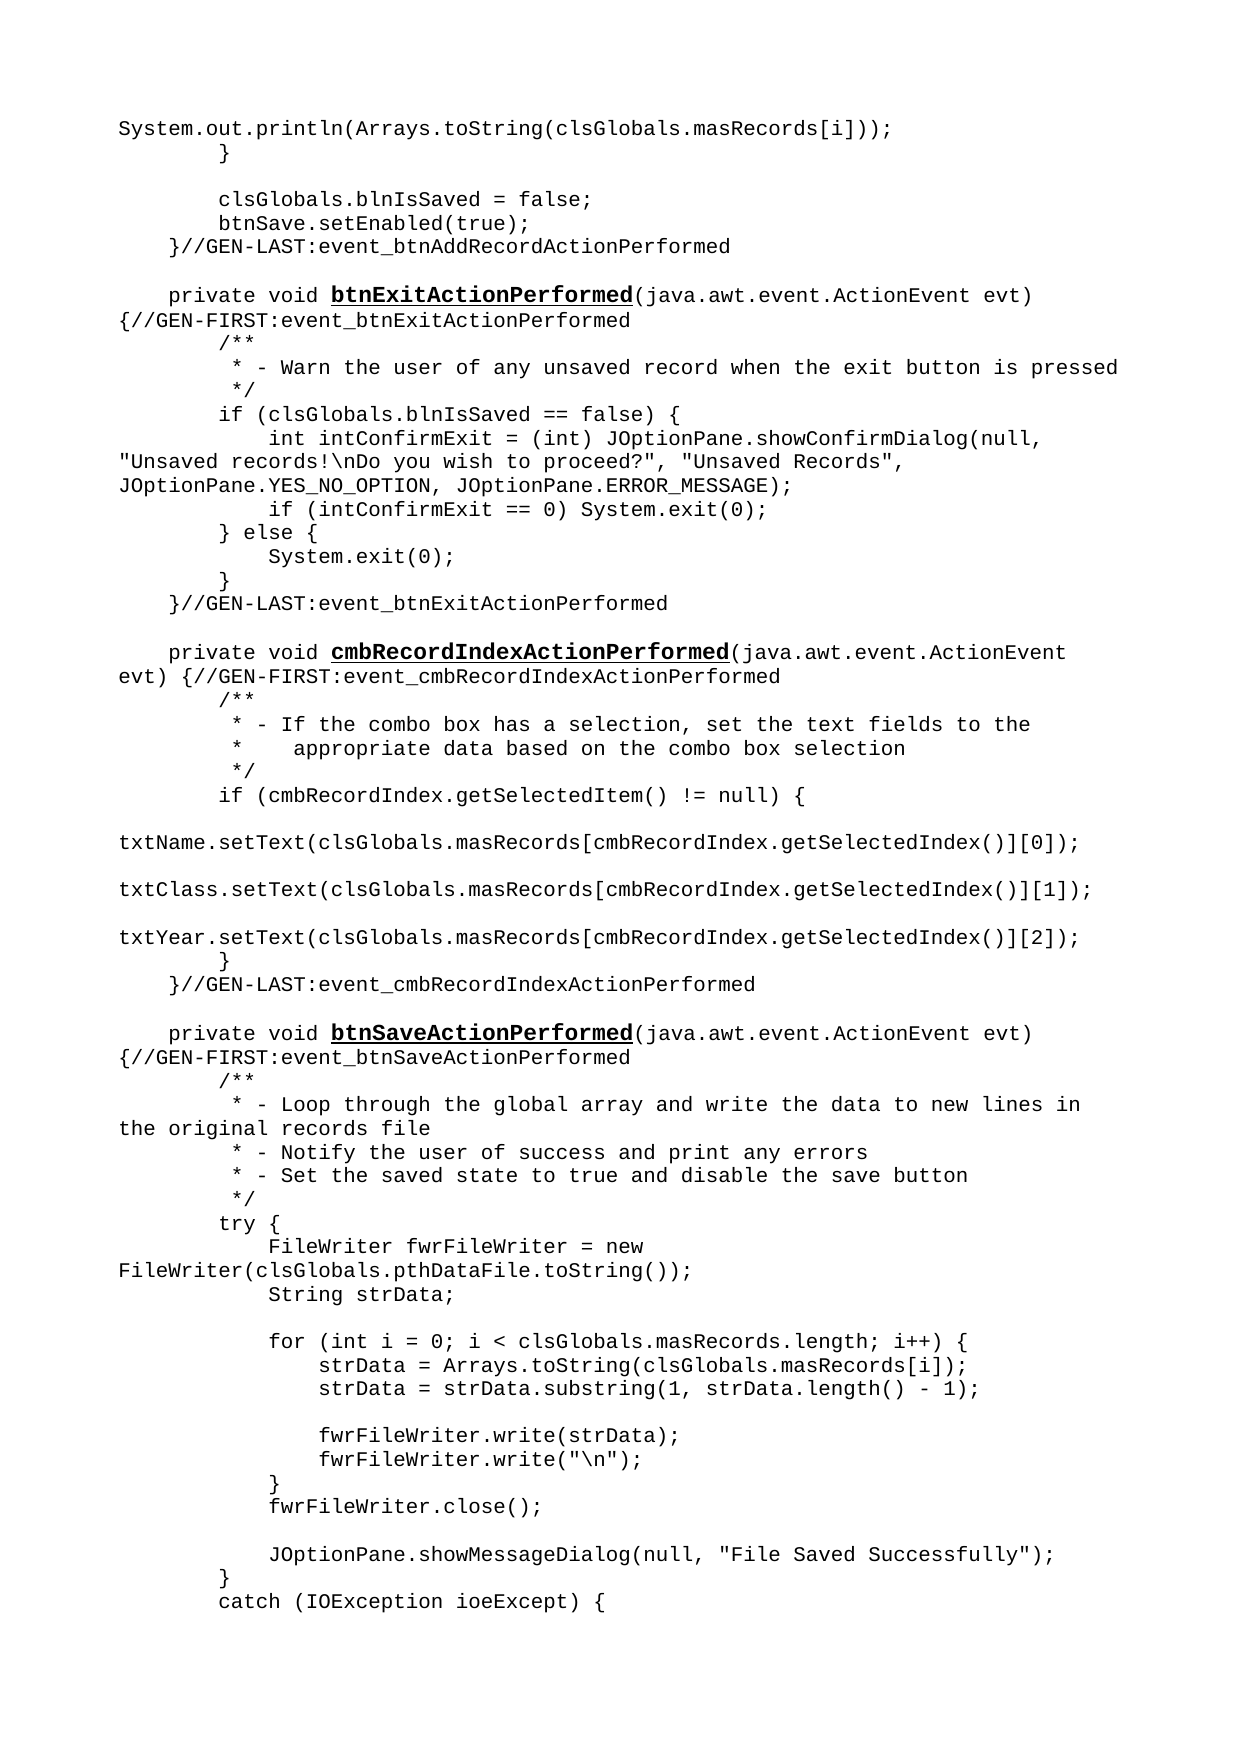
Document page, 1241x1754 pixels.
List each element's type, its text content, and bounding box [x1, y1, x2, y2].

text btnSave.setEnabled(true); [118, 213, 1122, 236]
text if (cmbRecordIndex.getSelectedItem() != null) { [118, 785, 1122, 808]
text /** [118, 1071, 1122, 1094]
text JOptionPane.showMessageDialog(null, "File Saved Successfully"); [118, 1544, 1122, 1567]
text * - Notify the user of success and print any errors [118, 1142, 1122, 1165]
text txtYear.setText(clsGlobals.masRecords[cmbRecordIndex.getSelectedIndex()][2]); [118, 903, 1122, 950]
text int intConfirmExit = (int) JOptionPane.showConfirmDialog(null, "Unsaved records!\nDo you wish to proceed?", "Unsaved Records", JOptionPane.YES_NO_OPTION, JOptionPane.ERROR_MESSAGE); [118, 428, 1122, 499]
text * - Set the saved state to true and disable the save button [118, 1165, 1122, 1189]
text fwrFileWriter.write("\n"); [118, 1449, 1122, 1473]
text String strData; [118, 1284, 1122, 1307]
text } [118, 1567, 1122, 1591]
text * - Loop through the global array and write the data to new lines in the original records file [118, 1094, 1122, 1142]
text if (intConfirmExit == 0) System.exit(0); [118, 499, 1122, 522]
text */ [118, 761, 1122, 785]
text FileWriter fwrFileWriter = new FileWriter(clsGlobals.pthDataFile.toString()); [118, 1236, 1122, 1284]
text } [118, 950, 1122, 974]
text txtName.setText(clsGlobals.masRecords[cmbRecordIndex.getSelectedIndex()][0]); [118, 808, 1122, 856]
text private void btnExitActionPerformed(java.awt.event.ActionEvent evt) {//GEN-FIRST:event_btnExitActionPerformed [118, 284, 1122, 333]
text if (clsGlobals.blnIsSaved == false) { [118, 404, 1122, 428]
text catch (IOException ioeExcept) { [118, 1591, 1122, 1615]
text * - If the combo box has a selection, set the text fields to the [118, 714, 1122, 737]
text }//GEN-LAST:event_btnAddRecordActionPerformed [118, 236, 1122, 260]
text /** [118, 690, 1122, 714]
text /** [118, 333, 1122, 357]
text * - Warn the user of any unsaved record when the exit button is pressed [118, 357, 1122, 381]
text */ [118, 1189, 1122, 1213]
text * appropriate data based on the combo box selection [118, 737, 1122, 761]
text fwrFileWriter.write(strData); [118, 1426, 1122, 1449]
text private void cmbRecordIndexActionPerformed(java.awt.event.ActionEvent evt) {//GEN-FIRST:event_cmbRecordIndexActionPerformed [118, 641, 1122, 690]
text System.exit(0); [118, 546, 1122, 570]
text fwrFileWriter.close(); [118, 1496, 1122, 1520]
text try { [118, 1213, 1122, 1236]
text } [118, 570, 1122, 593]
text System.out.println(Arrays.toString(clsGlobals.masRecords[i])); [118, 118, 1122, 142]
text } [118, 1473, 1122, 1496]
text }//GEN-LAST:event_cmbRecordIndexActionPerformed [118, 974, 1122, 998]
text clsGlobals.blnIsSaved = false; [118, 189, 1122, 213]
text } [118, 142, 1122, 165]
text strData = strData.substring(1, strData.length() - 1); [118, 1378, 1122, 1402]
text for (int i = 0; i < clsGlobals.masRecords.length; i++) { [118, 1331, 1122, 1354]
text txtClass.setText(clsGlobals.masRecords[cmbRecordIndex.getSelectedIndex()][1]); [118, 856, 1122, 903]
text private void btnSaveActionPerformed(java.awt.event.ActionEvent evt) {//GEN-FIRST:event_btnSaveActionPerformed [118, 1021, 1122, 1071]
text */ [118, 381, 1122, 404]
text }//GEN-LAST:event_btnExitActionPerformed [118, 593, 1122, 617]
text strData = Arrays.toString(clsGlobals.masRecords[i]); [118, 1354, 1122, 1378]
text } else { [118, 522, 1122, 546]
